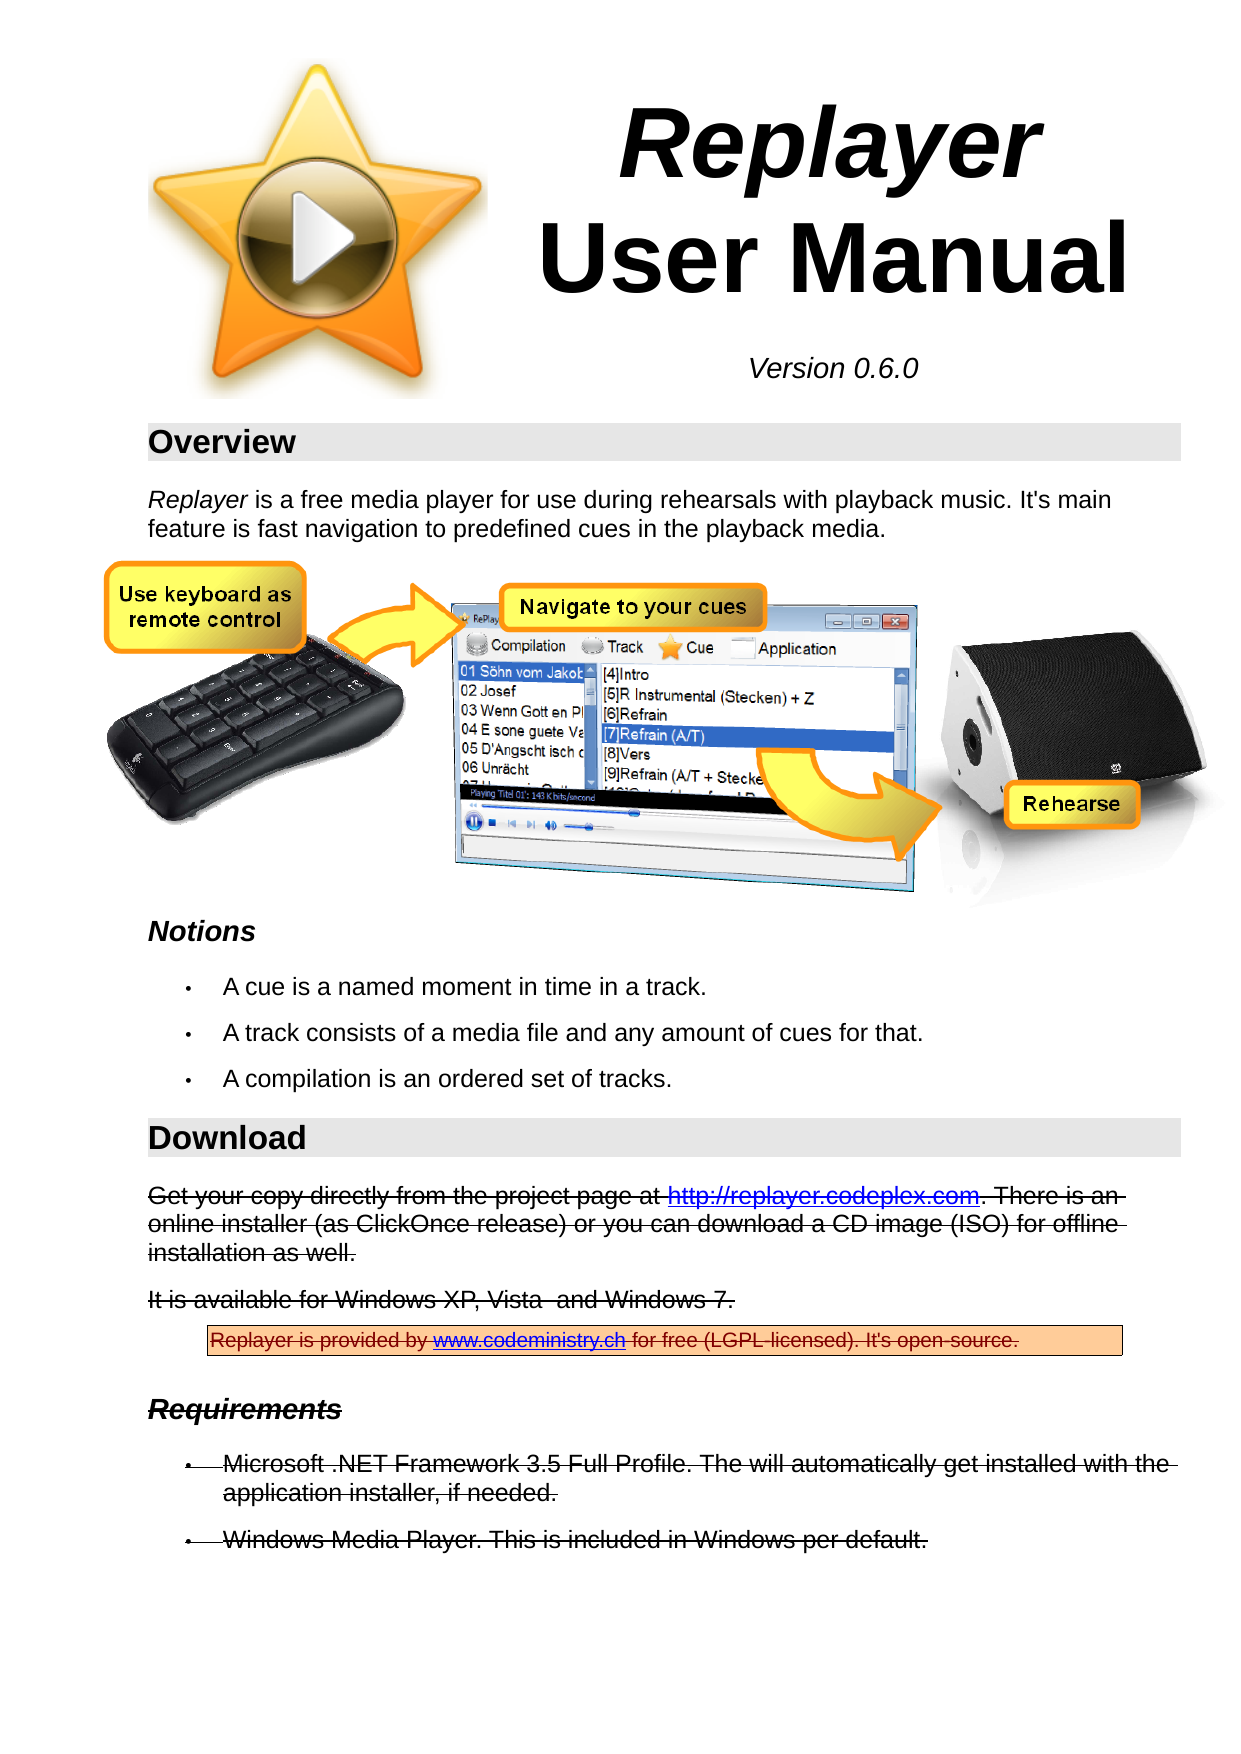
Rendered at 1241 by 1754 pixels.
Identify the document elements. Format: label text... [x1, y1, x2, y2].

title Replayer User Manual [488, 84, 1181, 314]
list A track consists of a media file and any amount of cues for that. [185, 1018, 1181, 1047]
picture [103, 560, 1226, 914]
text It is available for Windows XP, Vista and Windows 7. [148, 1284, 1181, 1313]
list Windows Media Player. This is included in Windows per default. [185, 1524, 1181, 1553]
subtitle Download [148, 1118, 1181, 1157]
list A cue is a named moment in time in a track. [185, 972, 1181, 1000]
text Replayer is a free media player for use during rehearsals with playback music. It's main feature is fast navigation to predefined cues in the playback media. [148, 485, 1181, 542]
picture [147, 58, 488, 399]
list Microsoft .NET Framework 3.5 Full Profile. The will automatically get installed with the application installer, if needed. [185, 1449, 1181, 1507]
subtitle Version 0.6.0 [488, 352, 1181, 385]
text Replayer is provided by www.codeministry.ch for free (LGPL-licensed). It's open-source. [208, 1326, 1122, 1355]
list A compilation is an ordered set of tracks. [185, 1064, 1181, 1093]
subtitle Notions [148, 914, 1181, 948]
text Get your copy directly from the project page at http://replayer.codeplex.com. There is an online installer (as ClickOnce release) or you can download a CD image (ISO) for offline installation as well. [148, 1181, 1181, 1267]
subtitle Overview [148, 423, 1181, 461]
subtitle Requirements [148, 1392, 1181, 1425]
